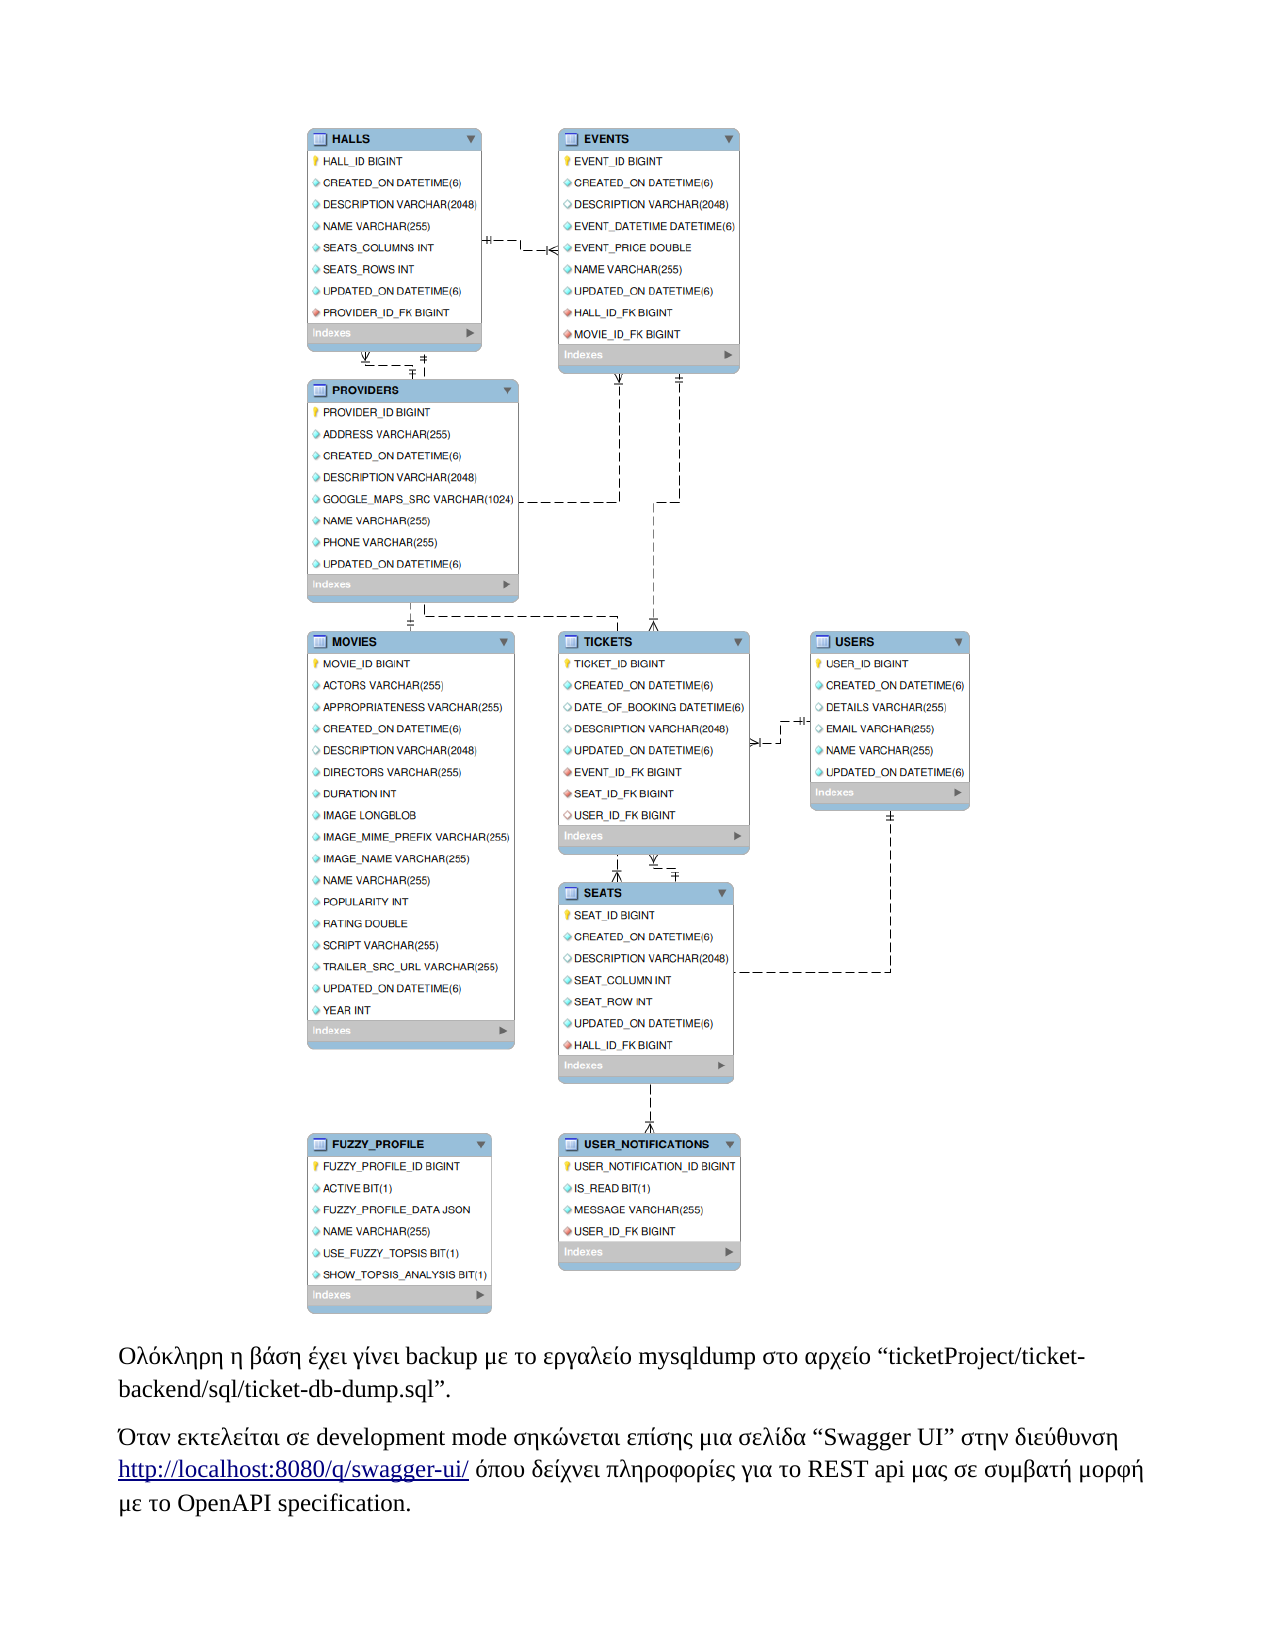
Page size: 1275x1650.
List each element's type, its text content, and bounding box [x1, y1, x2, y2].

text Όταν εκτελείται σε development mode σηκώνεται επίσης μια σελίδα “Swagger UI” στην διεύθυνση http://localhost:8080/q/swagger-ui/ όπου δείχνει πληροφορίες για το REST api μας σε συμβατή μορφή με το OpenAPI specification. [118, 1422, 1157, 1516]
picture [297, 118, 978, 1322]
text Ολόκληρη η βάση έχει γίνει backup με το εργαλείο mysqldump στο αρχείο “ticketProject/ticket-backend/sql/ticket-db-dump.sql”. [118, 1341, 1157, 1403]
